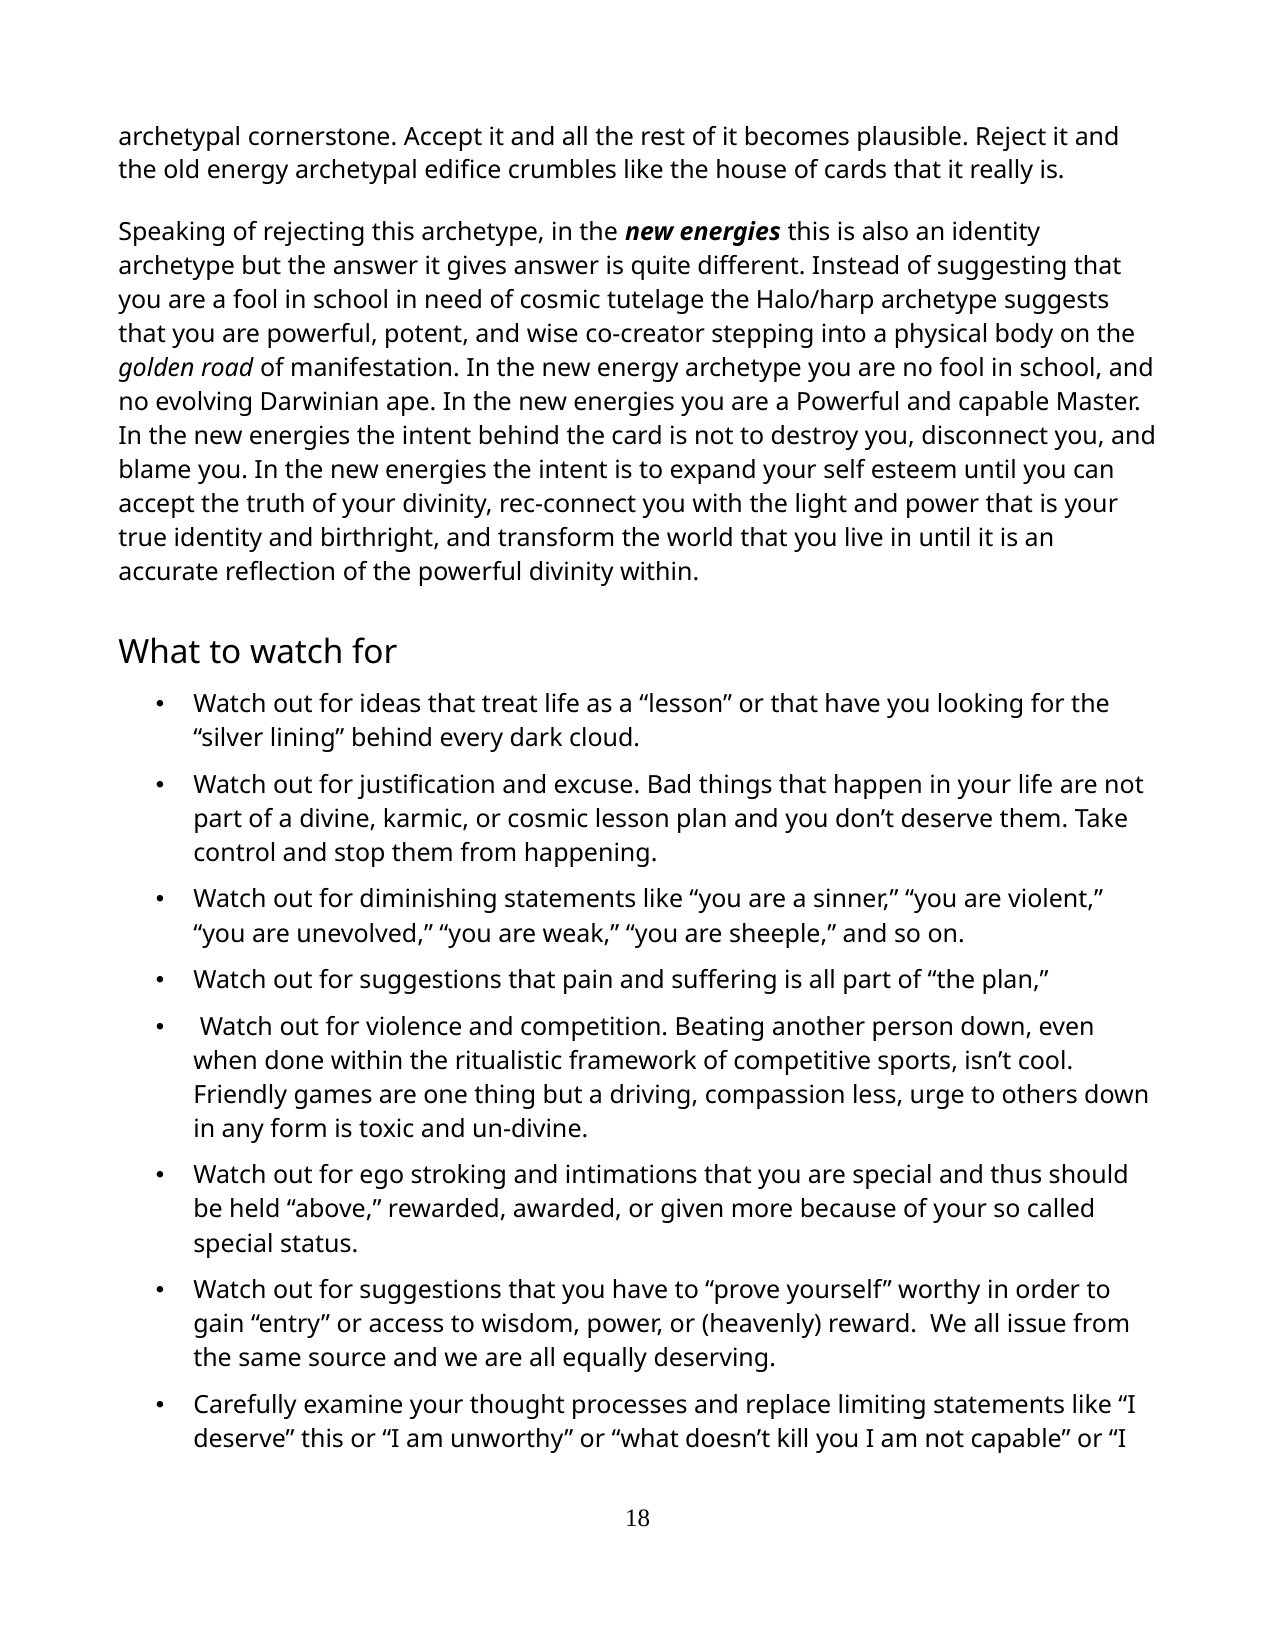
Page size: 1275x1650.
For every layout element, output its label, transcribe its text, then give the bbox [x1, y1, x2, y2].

list Watch out for ideas that treat life as a “lesson” or that have you looking for the “silver lining” behind every dark cloud. [156, 686, 1157, 754]
list Watch out for suggestions that you have to “prove yourself” worthy in order to gain “entry” or access to wisdom, power, or (heavenly) reward. We all issue from the same source and we are all equally deserving. [156, 1272, 1157, 1374]
list Watch out for violence and competition. Beating another person down, even when done within the ritualistic framework of competitive sports, isn’t cool. Friendly games are one thing but a driving, compassion less, urge to others down in any form is toxic and un-divine. [156, 1008, 1157, 1144]
subtitle What to watch for [118, 628, 1157, 673]
list Carefully examine your thought processes and replace limiting statements like “I deserve” this or “I am unworthy” or “what doesn’t kill you I am not capable” or “I [156, 1386, 1157, 1454]
list Watch out for suggestions that pain and suffering is all part of “the plan,” [156, 962, 1157, 996]
list Watch out for ego stroking and intimations that you are special and thus should be held “above,” rewarded, awarded, or given more because of your so called special status. [156, 1157, 1157, 1259]
list Watch out for diminishing statements like “you are a sinner,” “you are violent,” “you are unevolved,” “you are weak,” “you are sheeple,” and so on. [156, 881, 1157, 949]
text Speaking of rejecting this archetype, in the new energies this is also an identity archetype but the answer it gives answer is quite different. Instead of suggesting that you are a fool in school in need of cosmic tutelage the Halo/harp archetype suggests that you are powerful, potent, and wise co-creator stepping into a physical body on the golden road of manifestation. In the new energy archetype you are no fool in school, and no evolving Darwinian ape. In the new energies you are a Powerful and capable Master. In the new energies the intent behind the card is not to destroy you, disconnect you, and blame you. In the new energies the intent is to expand your self esteem until you can accept the truth of your divinity, rec-connect you with the light and power that is your true identity and birthright, and transform the world that you live in until it is an accurate reflection of the powerful divinity within. [118, 213, 1157, 588]
list Watch out for justification and excuse. Bad things that happen in your life are not part of a divine, karmic, or cosmic lesson plan and you don’t deserve them. Take control and stop them from happening. [156, 766, 1157, 869]
text archetypal cornerstone. Accept it and all the rest of it becomes plausible. Reject it and the old energy archetypal edifice crumbles like the house of cards that it really is. [118, 118, 1157, 186]
